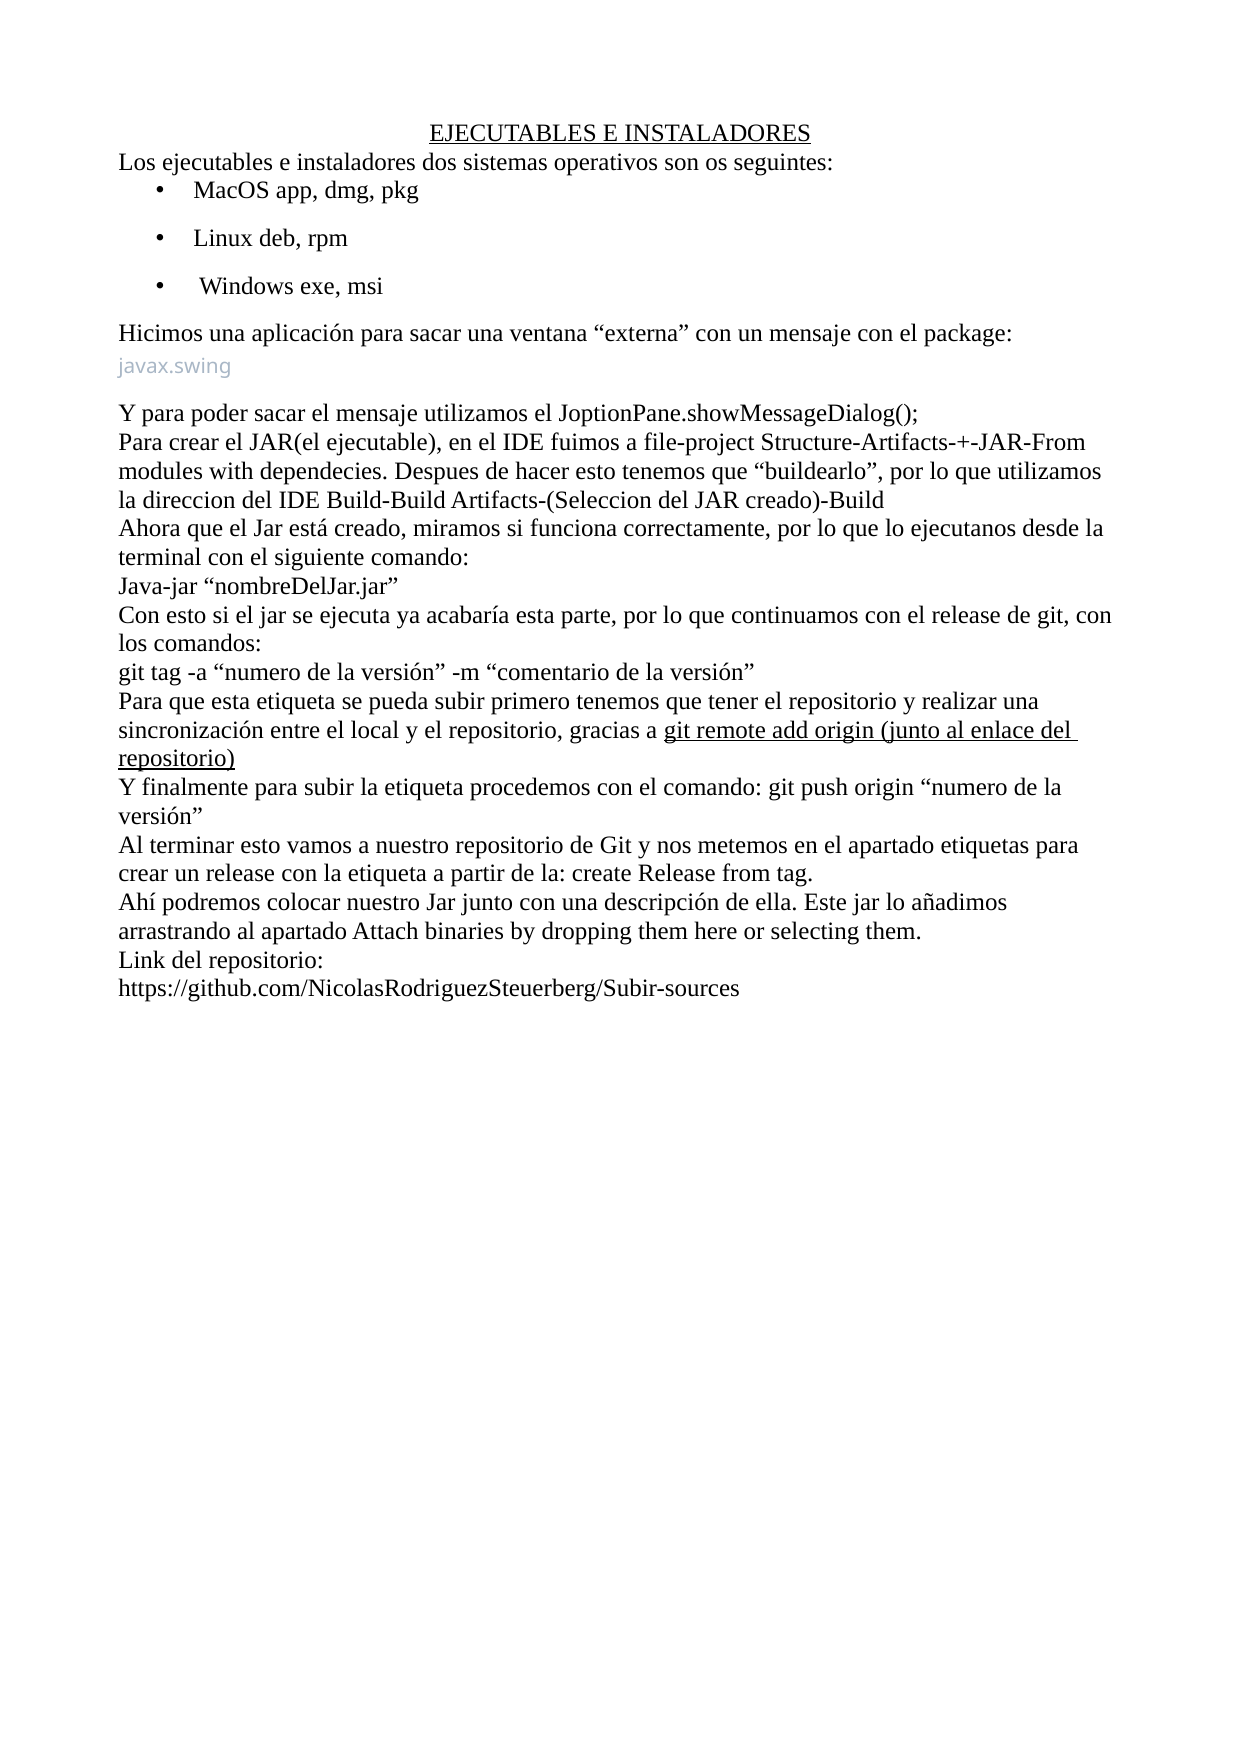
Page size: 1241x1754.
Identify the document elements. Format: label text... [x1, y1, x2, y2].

text Los ejecutables e instaladores dos sistemas operativos son os seguintes: [118, 147, 1122, 176]
text Con esto si el jar se ejecuta ya acabaría esta parte, por lo que continuamos con el release de git, con los comandos: [118, 600, 1122, 657]
text Y finalmente para subir la etiqueta procedemos con el comando: git push origin “numero de la versión” [118, 772, 1122, 830]
text git tag -a “numero de la versión” -m “comentario de la versión” [118, 657, 1122, 686]
text Link del repositorio: [118, 945, 1122, 973]
text EJECUTABLES E INSTALADORES [118, 118, 1122, 147]
text Hicimos una aplicación para sacar una ventana “externa” con un mensaje con el package: javax.swing [118, 318, 1122, 380]
text Y para poder sacar el mensaje utilizamos el JoptionPane.showMessageDialog(); [118, 398, 1122, 427]
list Windows exe, msi [156, 271, 1122, 299]
text https://github.com/NicolasRodriguezSteuerberg/Subir-sources [118, 973, 1122, 1002]
text Al terminar esto vamos a nuestro repositorio de Git y nos metemos en el apartado etiquetas para crear un release con la etiqueta a partir de la: create Release from tag. [118, 830, 1122, 887]
list MacOS app, dmg, pkg [156, 176, 1122, 204]
text Java-jar “nombreDelJar.jar” [118, 571, 1122, 600]
text Ahora que el Jar está creado, miramos si funciona correctamente, por lo que lo ejecutanos desde la terminal con el siguiente comando: [118, 513, 1122, 571]
text Para crear el JAR(el ejecutable), en el IDE fuimos a file-project Structure-Artifacts-+-JAR-From modules with dependecies. Despues de hacer esto tenemos que “buildearlo”, por lo que utilizamos la direccion del IDE Build-Build Artifacts-(Seleccion del JAR creado)-Build [118, 427, 1122, 513]
text Ahí podremos colocar nuestro Jar junto con una descripción de ella. Este jar lo añadimos arrastrando al apartado Attach binaries by dropping them here or selecting them. [118, 887, 1122, 945]
text Para que esta etiqueta se pueda subir primero tenemos que tener el repositorio y realizar una sincronización entre el local y el repositorio, gracias a git remote add origin (junto al enlace del repositorio) [118, 686, 1122, 772]
list Linux deb, rpm [156, 223, 1122, 252]
